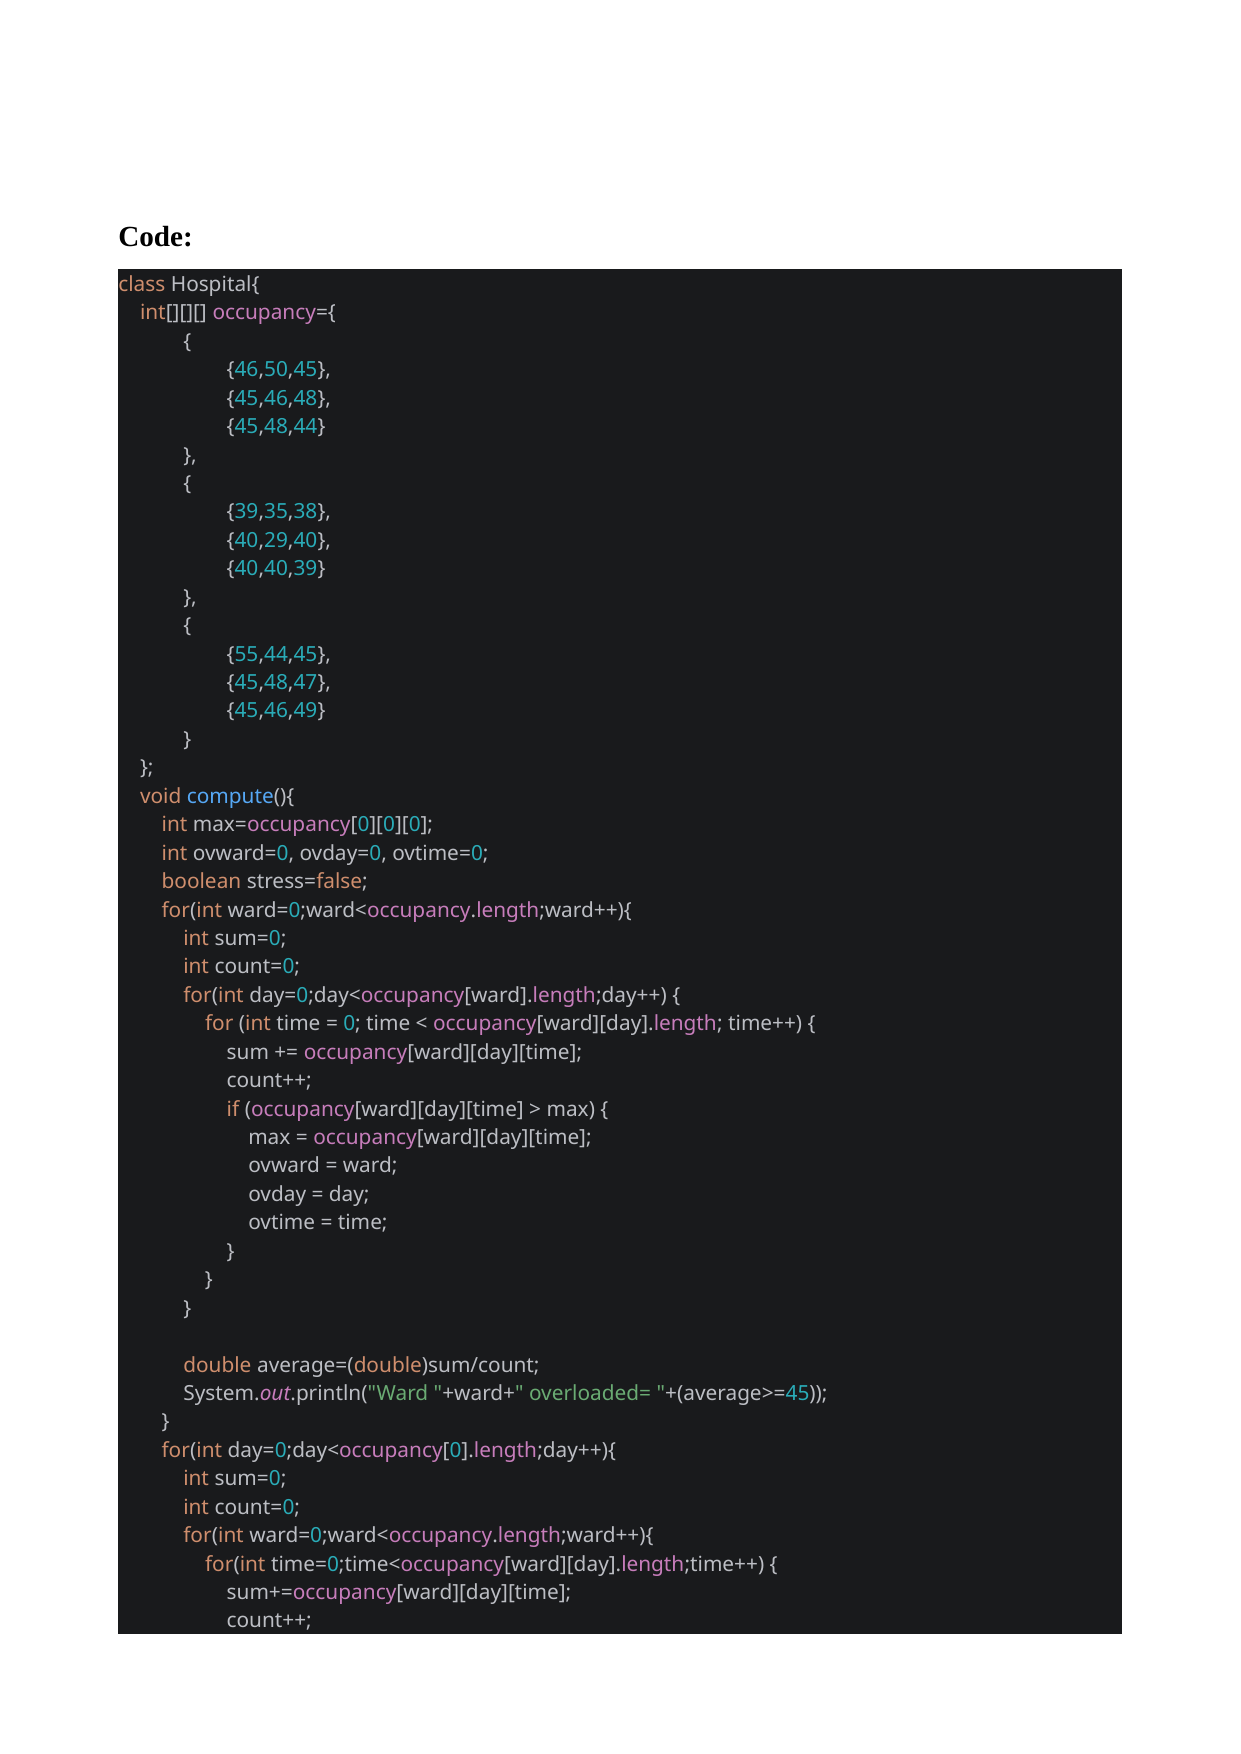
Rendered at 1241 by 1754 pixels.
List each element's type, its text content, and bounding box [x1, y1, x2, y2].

text Code: [118, 219, 1122, 252]
text class Hospital{ int[][][] occupancy={ { {46,50,45}, {45,46,48}, {45,48,44} }, { {39,35,38}, {40,29,40}, {40,40,39} }, { {55,44,45}, {45,48,47}, {45,46,49} } }; void compute(){ int max=occupancy[0][0][0]; int ovward=0, ovday=0, ovtime=0; boolean stress=false; for(int ward=0;ward<occupancy.length;ward++){ int sum=0; int count=0; for(int day=0;day<occupancy[ward].length;day++) { for (int time = 0; time < occupancy[ward][day].length; time++) { sum += occupancy[ward][day][time]; count++; if (occupancy[ward][day][time] > max) { max = occupancy[ward][day][time]; ovward = ward; ovday = day; ovtime = time; } } } double average=(double)sum/count; System.out.println("Ward "+ward+" overloaded= "+(average>=45)); } for(int day=0;day<occupancy[0].length;day++){ int sum=0; int count=0; for(int ward=0;ward<occupancy.length;ward++){ for(int time=0;time<occupancy[ward][day].length;time++) { sum+=occupancy[ward][day][time]; count++; [118, 269, 1122, 1634]
